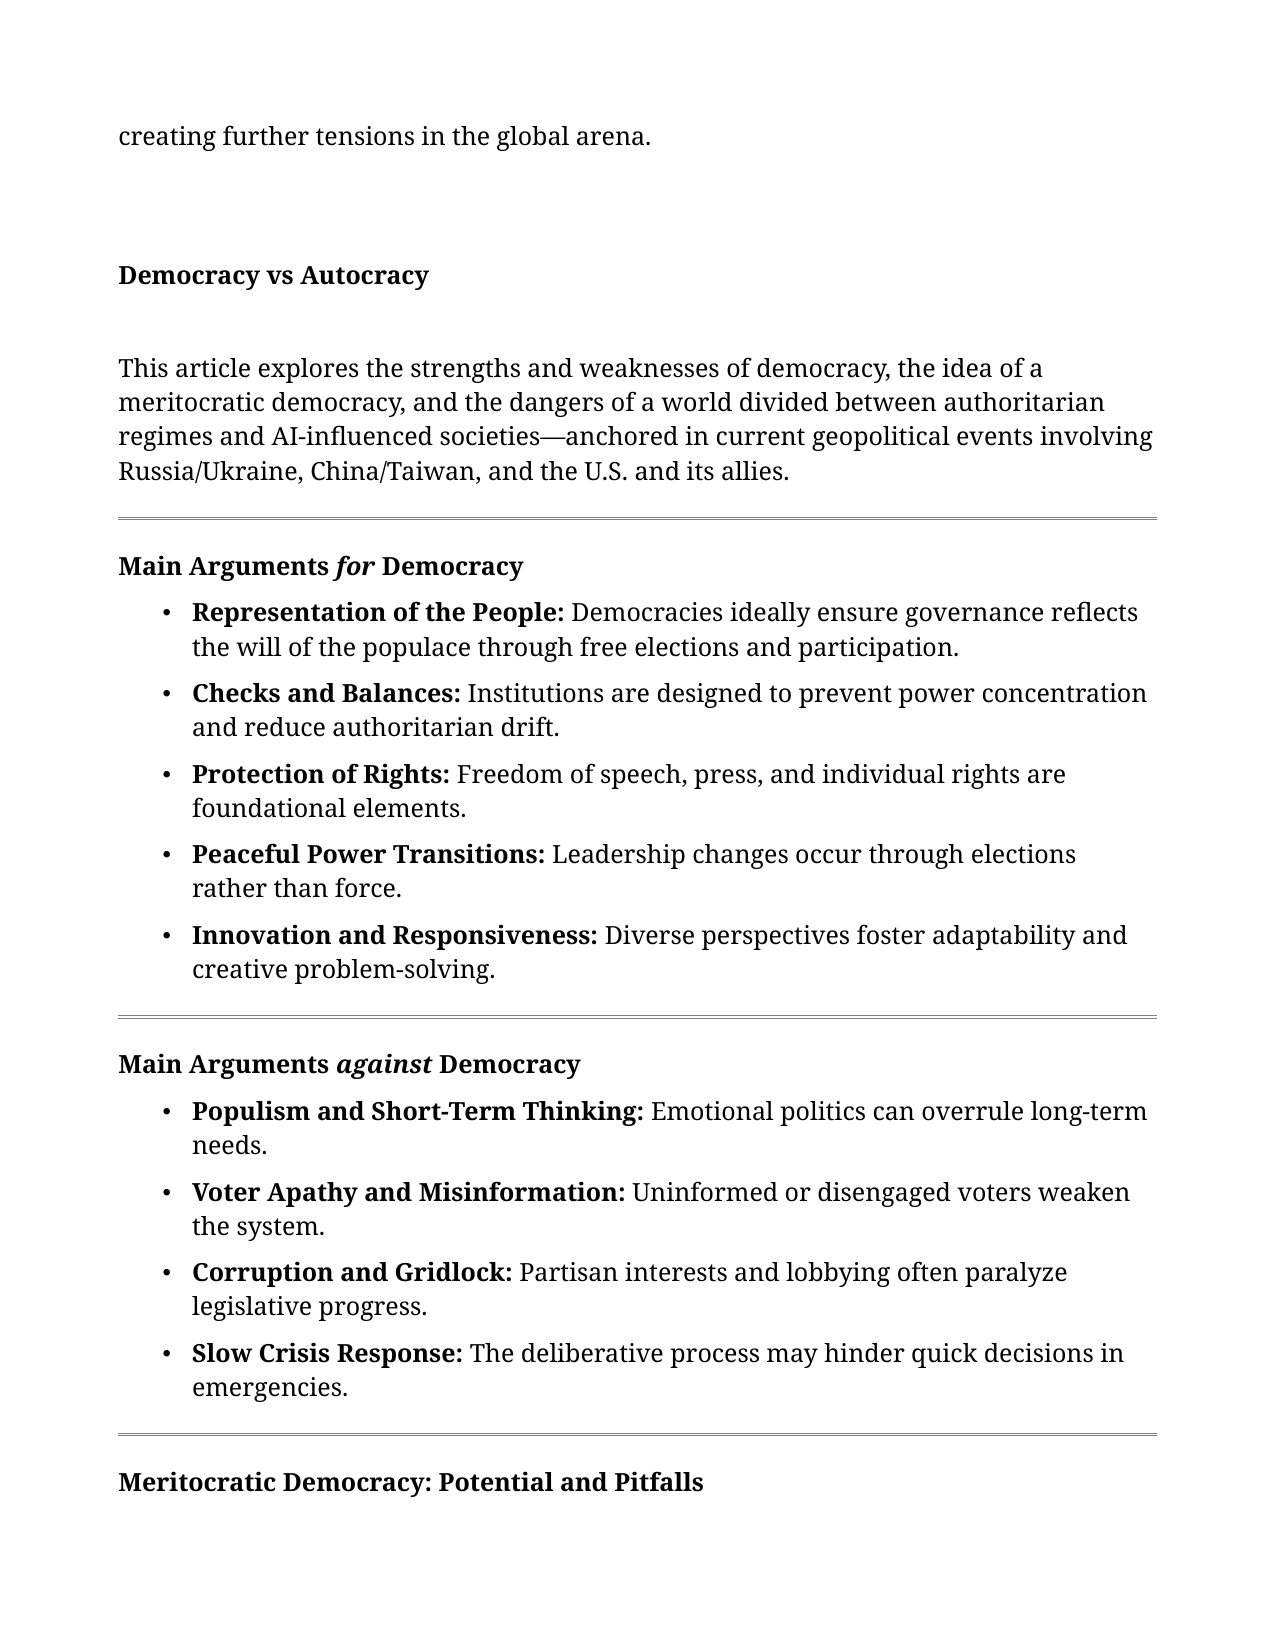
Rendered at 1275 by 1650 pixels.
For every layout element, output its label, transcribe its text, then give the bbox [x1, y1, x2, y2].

text creating further tensions in the global arena. [118, 118, 1157, 152]
text Main Arguments for Democracy [118, 548, 1157, 583]
list Innovation and Responsiveness: Diverse perspectives foster adaptability and creative problem-solving. [162, 918, 1157, 986]
list Representation of the People: Democracies ideally ensure governance reflects the will of the populace through free elections and participation. [162, 595, 1157, 663]
list Corruption and Gridlock: Partisan interests and lobbying often paralyze legislative progress. [162, 1255, 1157, 1323]
list Slow Crisis Response: The deliberative process may hinder quick decisions in emergencies. [162, 1336, 1157, 1404]
list Protection of Rights: Freedom of speech, press, and individual rights are foundational elements. [162, 756, 1157, 824]
list Voter Apathy and Misinformation: Uninformed or disengaged voters weaken the system. [162, 1174, 1157, 1242]
text Democracy vs Autocracy [118, 258, 1157, 292]
list Populism and Short-Term Thinking: Emotional politics can overrule long-term needs. [162, 1094, 1157, 1162]
text This article explores the strengths and weaknesses of democracy, the idea of a meritocratic democracy, and the dangers of a world divided between authoritarian regimes and AI-influenced societies—anchored in current geopolitical events involving Russia/Ukraine, China/Taiwan, and the U.S. and its allies. [118, 351, 1157, 487]
list Checks and Balances: Institutions are designed to prevent power concentration and reduce authoritarian drift. [162, 676, 1157, 744]
list Peaceful Power Transitions: Leadership changes occur through elections rather than force. [162, 837, 1157, 905]
text Meritocratic Democracy: Potential and Pitfalls [118, 1465, 1157, 1499]
text Main Arguments against Democracy [118, 1047, 1157, 1081]
